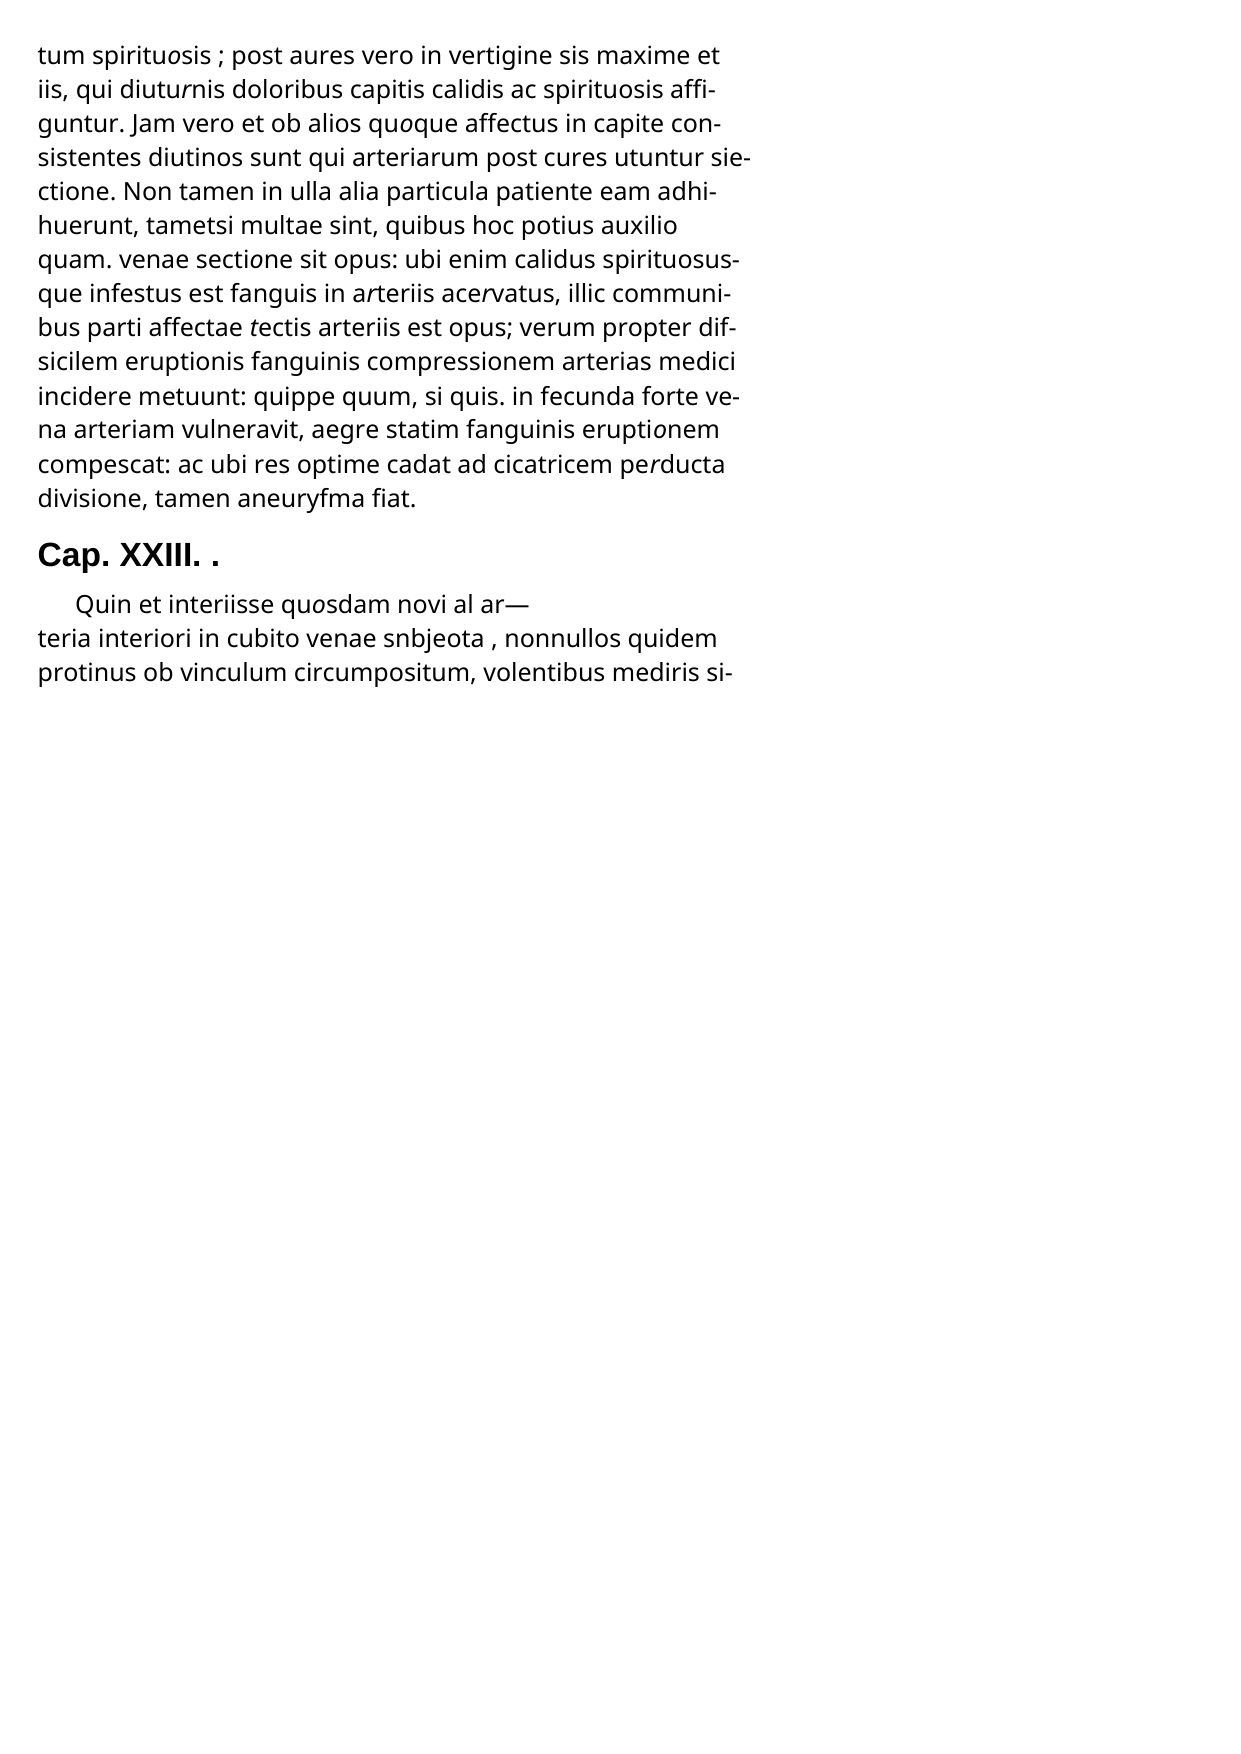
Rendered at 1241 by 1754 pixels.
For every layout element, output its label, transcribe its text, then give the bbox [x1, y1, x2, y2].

subtitle Cap. XXIII. . [37, 535, 1203, 574]
text Quin et interiisse quosdam novi al ar— teria interiori in cubito venae snbjeota , nonnullos quidem protinus ob vinculum circumpositum, volentibus mediris si- [37, 586, 1203, 688]
text tum spirituosis ; post aures vero in vertigine sis maxime et iis, qui diuturnis doloribus capitis calidis ac spirituosis affi- guntur. Jam vero et ob alios quoque affectus in capite con- sistentes diutinos sunt qui arteriarum post cures utuntur sie- ctione. Non tamen in ulla alia particula patiente eam adhi- huerunt, tametsi multae sint, quibus hoc potius auxilio quam. venae sectione sit opus: ubi enim calidus spirituosus- que infestus est fanguis in arteriis acervatus, illic communi- bus parti affectae tectis arteriis est opus; verum propter dif- sicilem eruptionis fanguinis compressionem arterias medici incidere metuunt: quippe quum, si quis. in fecunda forte ve- na arteriam vulneravit, aegre statim fanguinis eruptionem compescat: ac ubi res optime cadat ad cicatricem perducta divisione, tamen aneuryfma fiat. [37, 37, 1203, 514]
